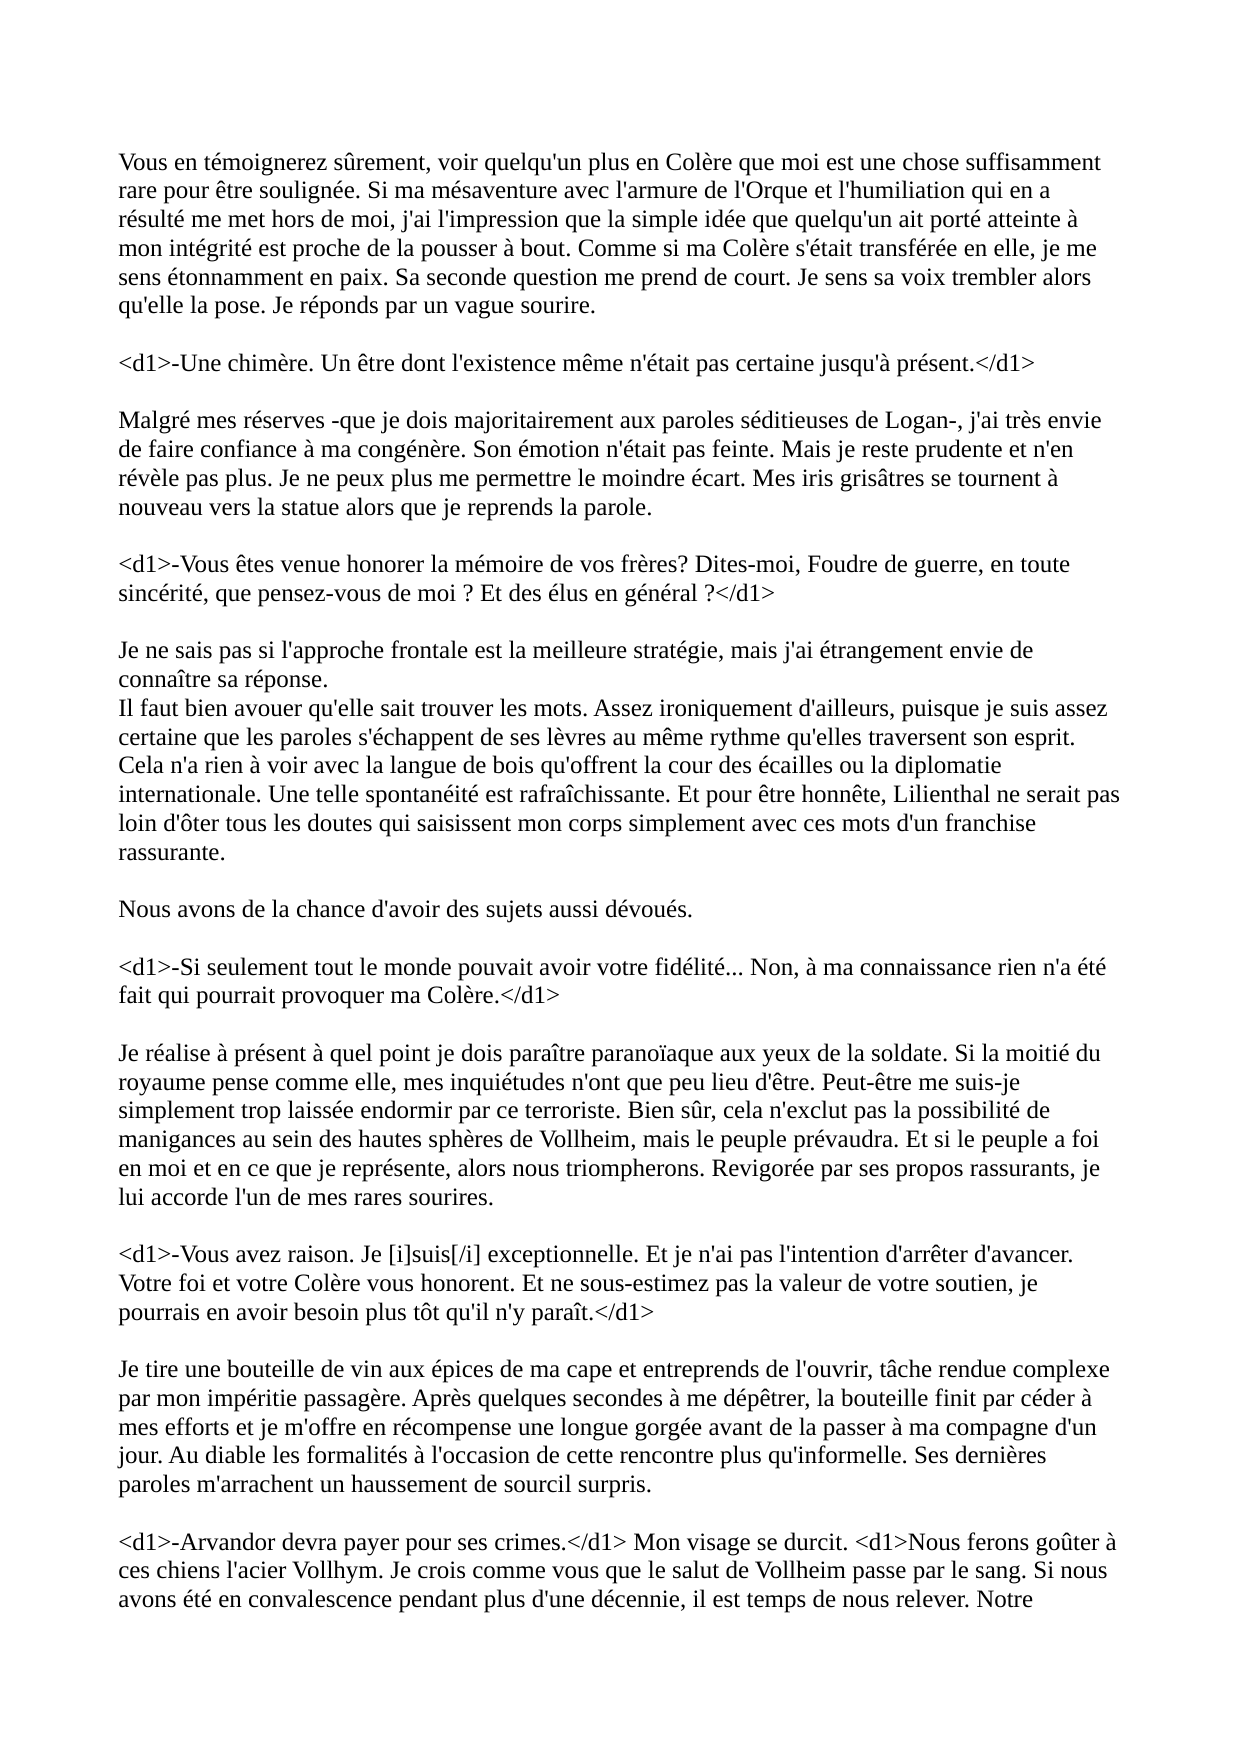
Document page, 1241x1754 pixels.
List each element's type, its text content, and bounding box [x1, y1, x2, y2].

text Vous en témoignerez sûrement, voir quelqu'un plus en Colère que moi est une chose suffisamment rare pour être soulignée. Si ma mésaventure avec l'armure de l'Orque et l'humiliation qui en a résulté me met hors de moi, j'ai l'impression que la simple idée que quelqu'un ait porté atteinte à mon intégrité est proche de la pousser à bout. Comme si ma Colère s'était transférée en elle, je me sens étonnamment en paix. Sa seconde question me prend de court. Je sens sa voix trembler alors qu'elle la pose. Je réponds par un vague sourire. [118, 147, 1122, 319]
text <d1>-Arvandor devra payer pour ses crimes.</d1> Mon visage se durcit. <d1>Nous ferons goûter à ces chiens l'acier Vollhym. Je crois comme vous que le salut de Vollheim passe par le sang. Si nous avons été en convalescence pendant plus d'une décennie, il est temps de nous relever. Notre [118, 1527, 1122, 1613]
text <d1>-Si seulement tout le monde pouvait avoir votre fidélité... Non, à ma connaissance rien n'a été fait qui pourrait provoquer ma Colère.</d1> [118, 952, 1122, 1009]
text Il faut bien avouer qu'elle sait trouver les mots. Assez ironiquement d'ailleurs, puisque je suis assez certaine que les paroles s'échappent de ses lèvres au même rythme qu'elles traversent son esprit. Cela n'a rien à voir avec la langue de bois qu'offrent la cour des écailles ou la diplomatie internationale. Une telle spontanéité est rafraîchissante. Et pour être honnête, Lilienthal ne serait pas loin d'ôter tous les doutes qui saisissent mon corps simplement avec ces mots d'un franchise rassurante. [118, 693, 1122, 866]
text Je tire une bouteille de vin aux épices de ma cape et entreprends de l'ouvrir, tâche rendue complexe par mon impéritie passagère. Après quelques secondes à me dépêtrer, la bouteille finit par céder à mes efforts et je m'offre en récompense une longue gorgée avant de la passer à ma compagne d'un jour. Au diable les formalités à l'occasion de cette rencontre plus qu'informelle. Ses dernières paroles m'arrachent un haussement de sourcil surpris. [118, 1354, 1122, 1498]
text Je réalise à présent à quel point je dois paraître paranoïaque aux yeux de la soldate. Si la moitié du royaume pense comme elle, mes inquiétudes n'ont que peu lieu d'être. Peut-être me suis-je simplement trop laissée endormir par ce terroriste. Bien sûr, cela n'exclut pas la possibilité de manigances au sein des hautes sphères de Vollheim, mais le peuple prévaudra. Et si le peuple a foi en moi et en ce que je représente, alors nous triompherons. Revigorée par ses propos rassurants, je lui accorde l'un de mes rares sourires. [118, 1038, 1122, 1211]
text Je ne sais pas si l'approche frontale est la meilleure stratégie, mais j'ai étrangement envie de connaître sa réponse. [118, 636, 1122, 693]
text Malgré mes réserves -que je dois majoritairement aux paroles séditieuses de Logan-, j'ai très envie de faire confiance à ma congénère. Son émotion n'était pas feinte. Mais je reste prudente et n'en révèle pas plus. Je ne peux plus me permettre le moindre écart. Mes iris grisâtres se tournent à nouveau vers la statue alors que je reprends la parole. [118, 406, 1122, 521]
text <d1>-Vous avez raison. Je [i]suis[/i] exceptionnelle. Et je n'ai pas l'intention d'arrêter d'avancer. Votre foi et votre Colère vous honorent. Et ne sous-estimez pas la valeur de votre soutien, je pourrais en avoir besoin plus tôt qu'il n'y paraît.</d1> [118, 1239, 1122, 1326]
text <d1>-Vous êtes venue honorer la mémoire de vos frères? Dites-moi, Foudre de guerre, en toute sincérité, que pensez-vous de moi ? Et des élus en général ?</d1> [118, 549, 1122, 607]
text Nous avons de la chance d'avoir des sujets aussi dévoués. [118, 894, 1122, 923]
text <d1>-Une chimère. Un être dont l'existence même n'était pas certaine jusqu'à présent.</d1> [118, 348, 1122, 377]
